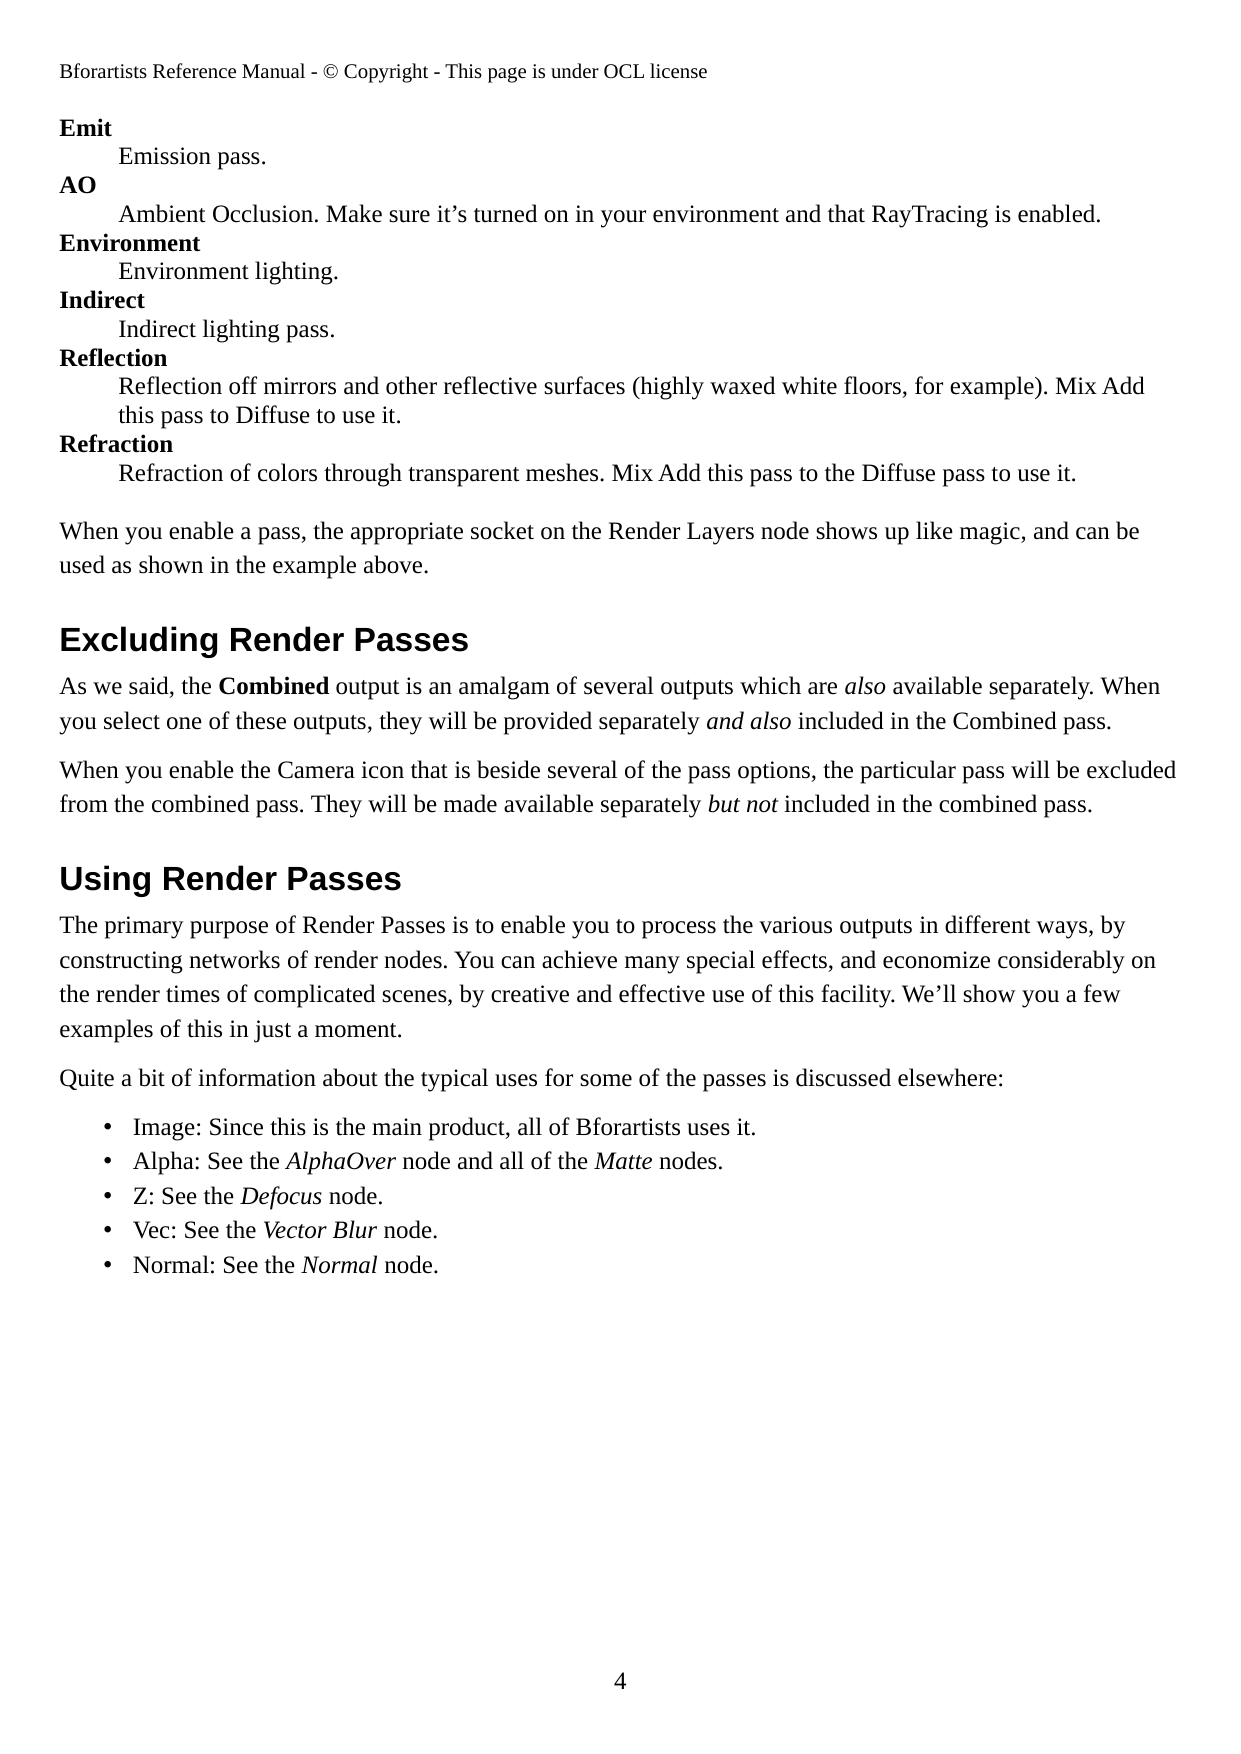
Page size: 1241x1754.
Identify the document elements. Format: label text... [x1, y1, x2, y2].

list Vec: See the Vector Blur node. [103, 1215, 1181, 1244]
text The primary purpose of Render Passes is to enable you to process the various outputs in different ways, by constructing networks of render nodes. You can achieve many special effects, and economize considerably on the render times of complicated scenes, by creative and effective use of this facility. We’ll show you a few examples of this in just a moment. [59, 910, 1181, 1043]
text When you enable a pass, the appropriate socket on the Render Layers node shows up like magic, and can be used as shown in the example above. [59, 516, 1181, 579]
list Z: See the Defocus node. [103, 1181, 1181, 1210]
subtitle Environment [59, 228, 1181, 256]
subtitle Indirect [59, 285, 1181, 314]
subtitle Excluding Render Passes [59, 620, 1181, 659]
subtitle Using Render Passes [59, 859, 1181, 898]
list Indirect lighting pass. [118, 314, 1181, 343]
subtitle Refraction [59, 429, 1181, 458]
text Quite a bit of information about the typical uses for some of the passes is discussed elsewhere: [59, 1063, 1181, 1092]
text When you enable the Camera icon that is beside several of the pass options, the particular pass will be excluded from the combined pass. They will be made available separately but not included in the combined pass. [59, 755, 1181, 818]
list Environment lighting. [118, 256, 1181, 285]
list Emission pass. [118, 141, 1181, 170]
list Normal: See the Normal node. [103, 1250, 1181, 1279]
text As we said, the Combined output is an amalgam of several outputs which are also available separately. When you select one of these outputs, they will be provided separately and also included in the Combined pass. [59, 671, 1181, 734]
list Refraction of colors through transparent meshes. Mix Add this pass to the Diffuse pass to use it. [118, 458, 1181, 486]
list Image: Since this is the main product, all of Bforartists uses it. [103, 1112, 1181, 1141]
list Alpha: See the AlphaOver node and all of the Matte nodes. [103, 1146, 1181, 1175]
subtitle Emit [59, 113, 1181, 141]
list Reflection off mirrors and other reflective surfaces (highly waxed white floors, for example). Mix Add this pass to Diffuse to use it. [118, 371, 1181, 429]
list Ambient Occlusion. Make sure it’s turned on in your environment and that RayTracing is enabled. [118, 199, 1181, 228]
subtitle Reflection [59, 343, 1181, 371]
subtitle AO [59, 170, 1181, 199]
